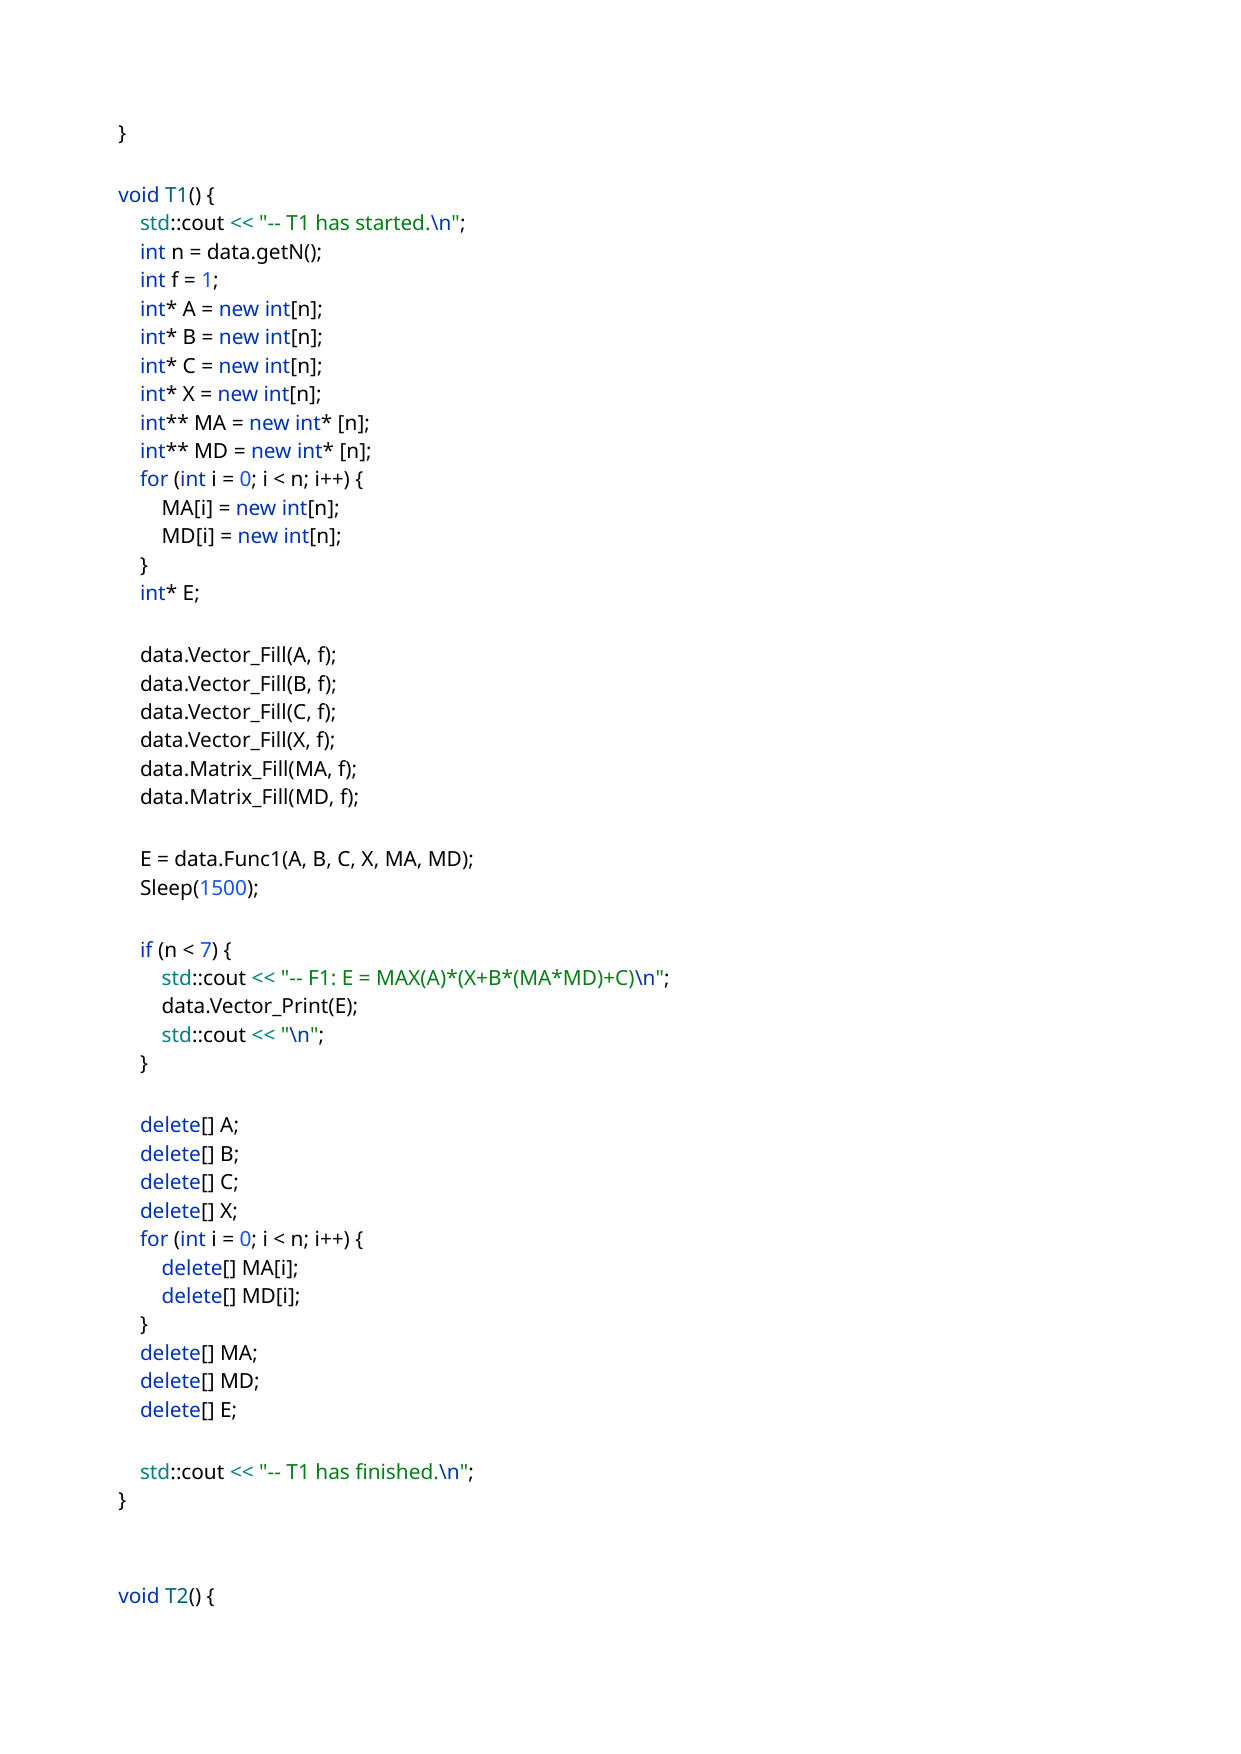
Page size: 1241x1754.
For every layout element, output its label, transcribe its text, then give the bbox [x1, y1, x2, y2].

text } void T1() { std::cout << "-- T1 has started.\n"; int n = data.getN(); int f = 1; int* A = new int[n]; int* B = new int[n]; int* C = new int[n]; int* X = new int[n]; int** MA = new int* [n]; int** MD = new int* [n]; for (int i = 0; i < n; i++) { MA[i] = new int[n]; MD[i] = new int[n]; } int* E; data.Vector_Fill(A, f); data.Vector_Fill(B, f); data.Vector_Fill(C, f); data.Vector_Fill(X, f); data.Matrix_Fill(MA, f); data.Matrix_Fill(MD, f); E = data.Func1(A, B, C, X, MA, MD); Sleep(1500); if (n < 7) { std::cout << "-- F1: E = MAX(A)*(X+B*(MA*MD)+C)\n"; data.Vector_Print(E); std::cout << "\n"; } delete[] A; delete[] B; delete[] C; delete[] X; for (int i = 0; i < n; i++) { delete[] MA[i]; delete[] MD[i]; } delete[] MA; delete[] MD; delete[] E; std::cout << "-- T1 has finished.\n"; } void T2() { [118, 118, 1122, 1609]
